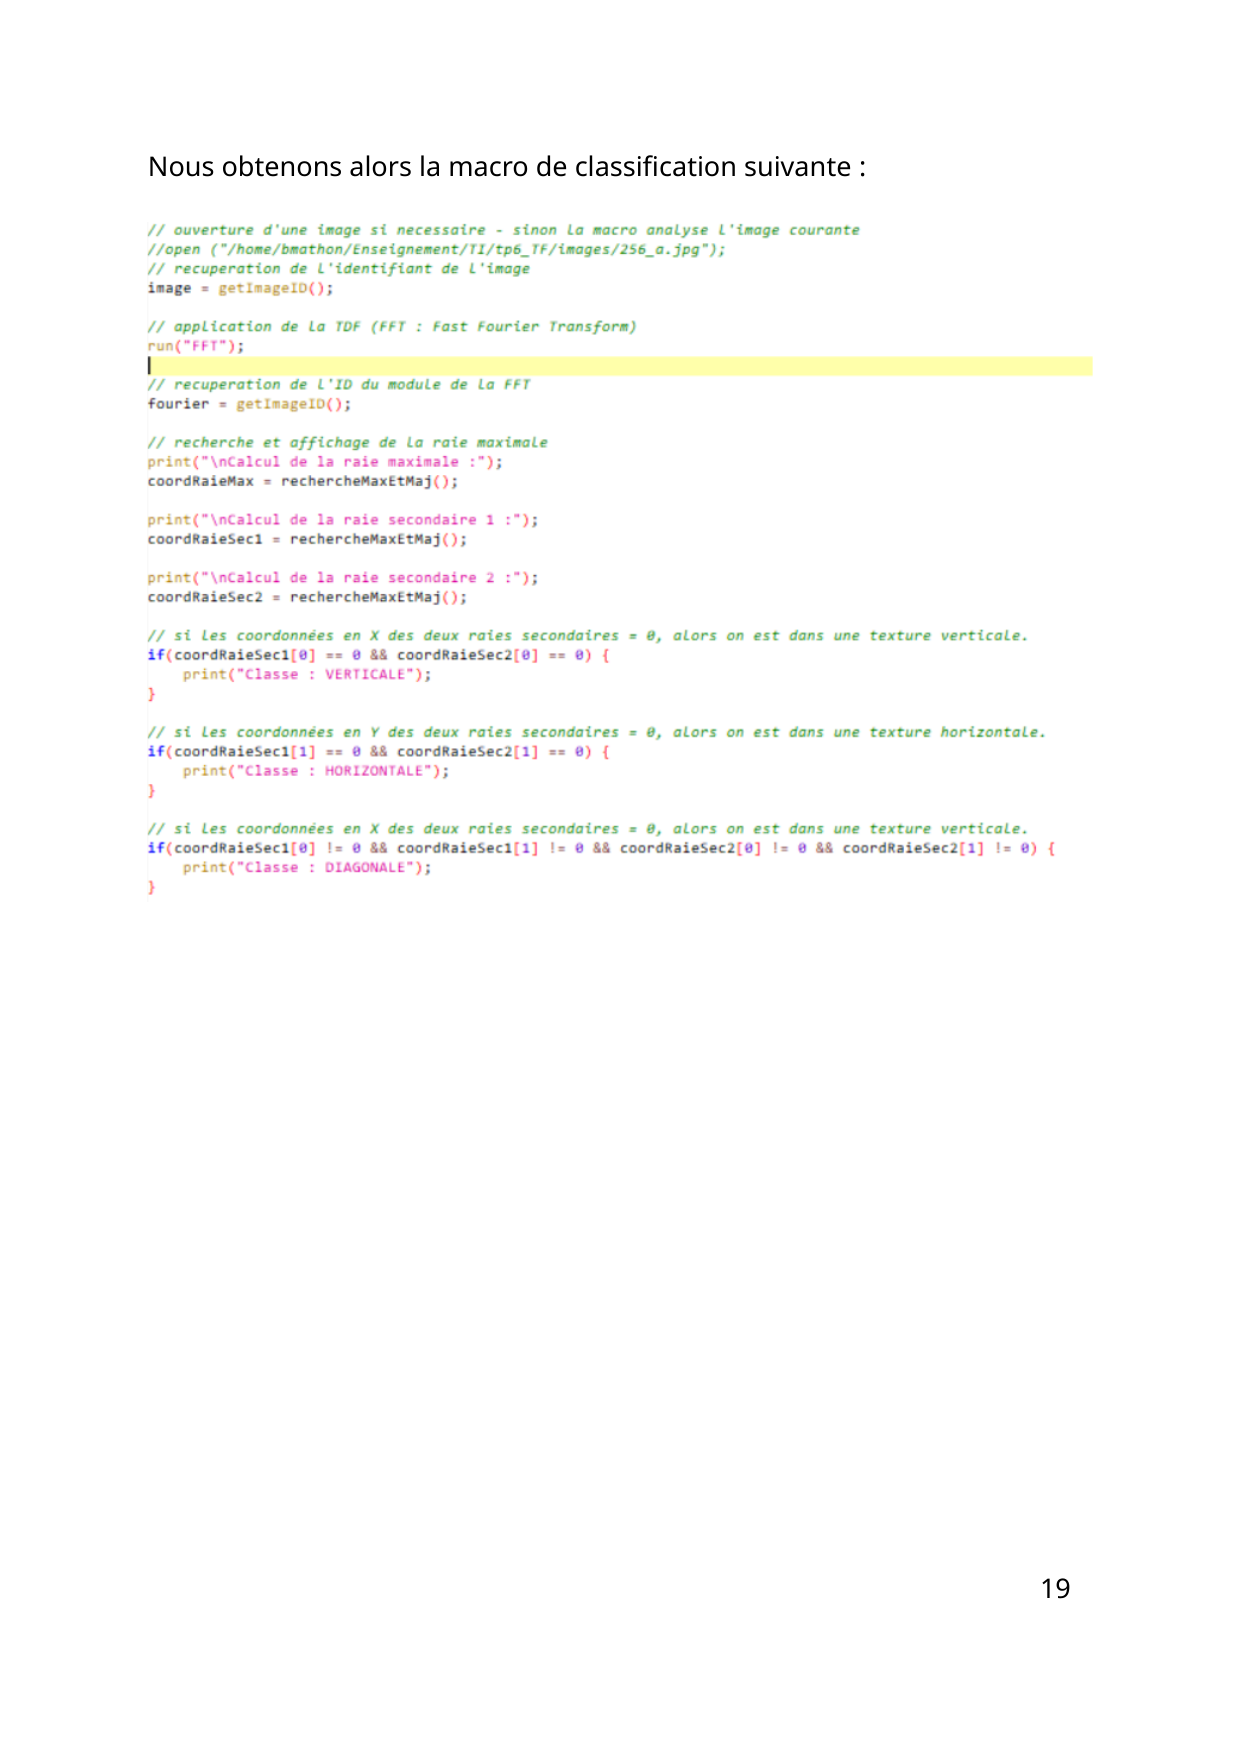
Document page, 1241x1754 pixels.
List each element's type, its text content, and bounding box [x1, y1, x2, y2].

picture [147, 222, 1093, 902]
text Nous obtenons alors la macro de classification suivante : [148, 148, 1093, 184]
